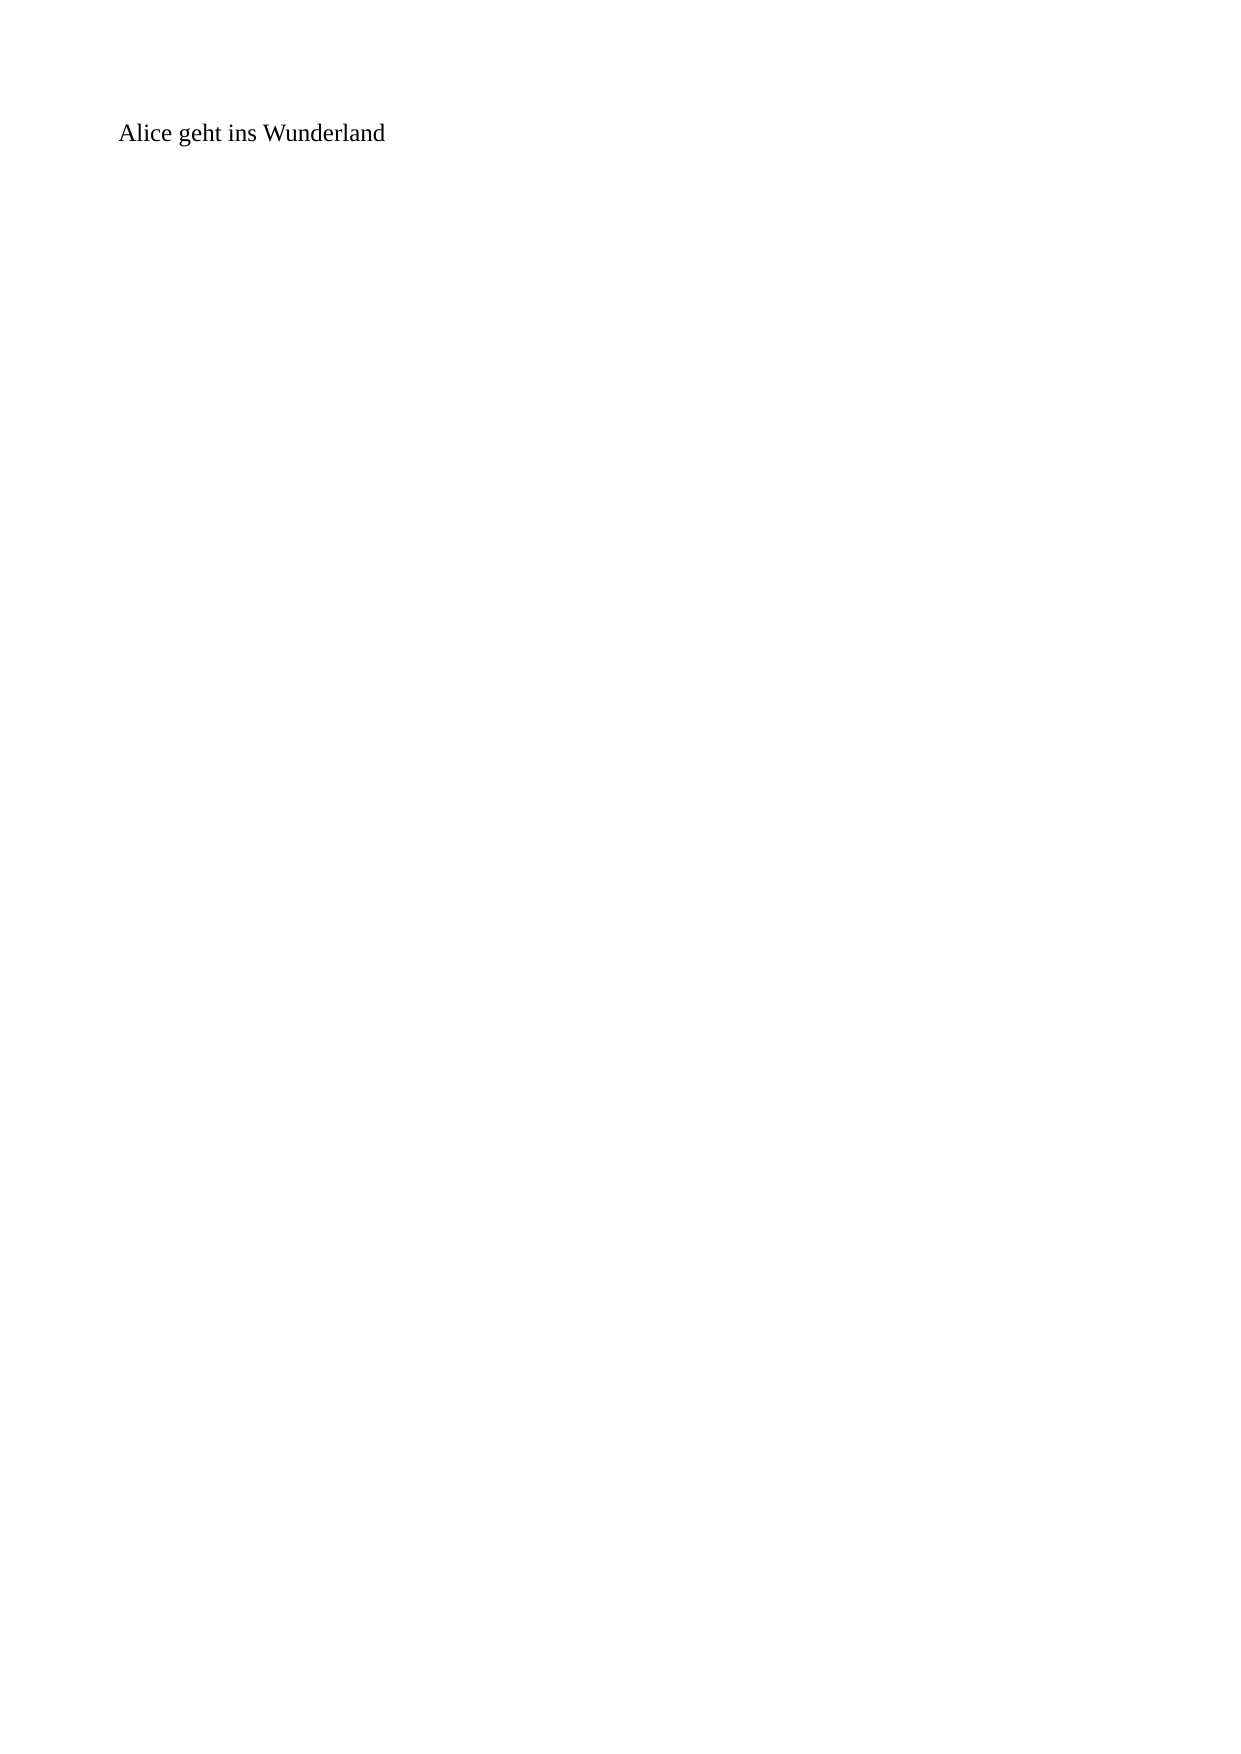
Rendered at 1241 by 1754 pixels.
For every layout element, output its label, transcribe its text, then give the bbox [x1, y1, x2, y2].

text Alice geht ins Wunderland [118, 118, 1122, 147]
